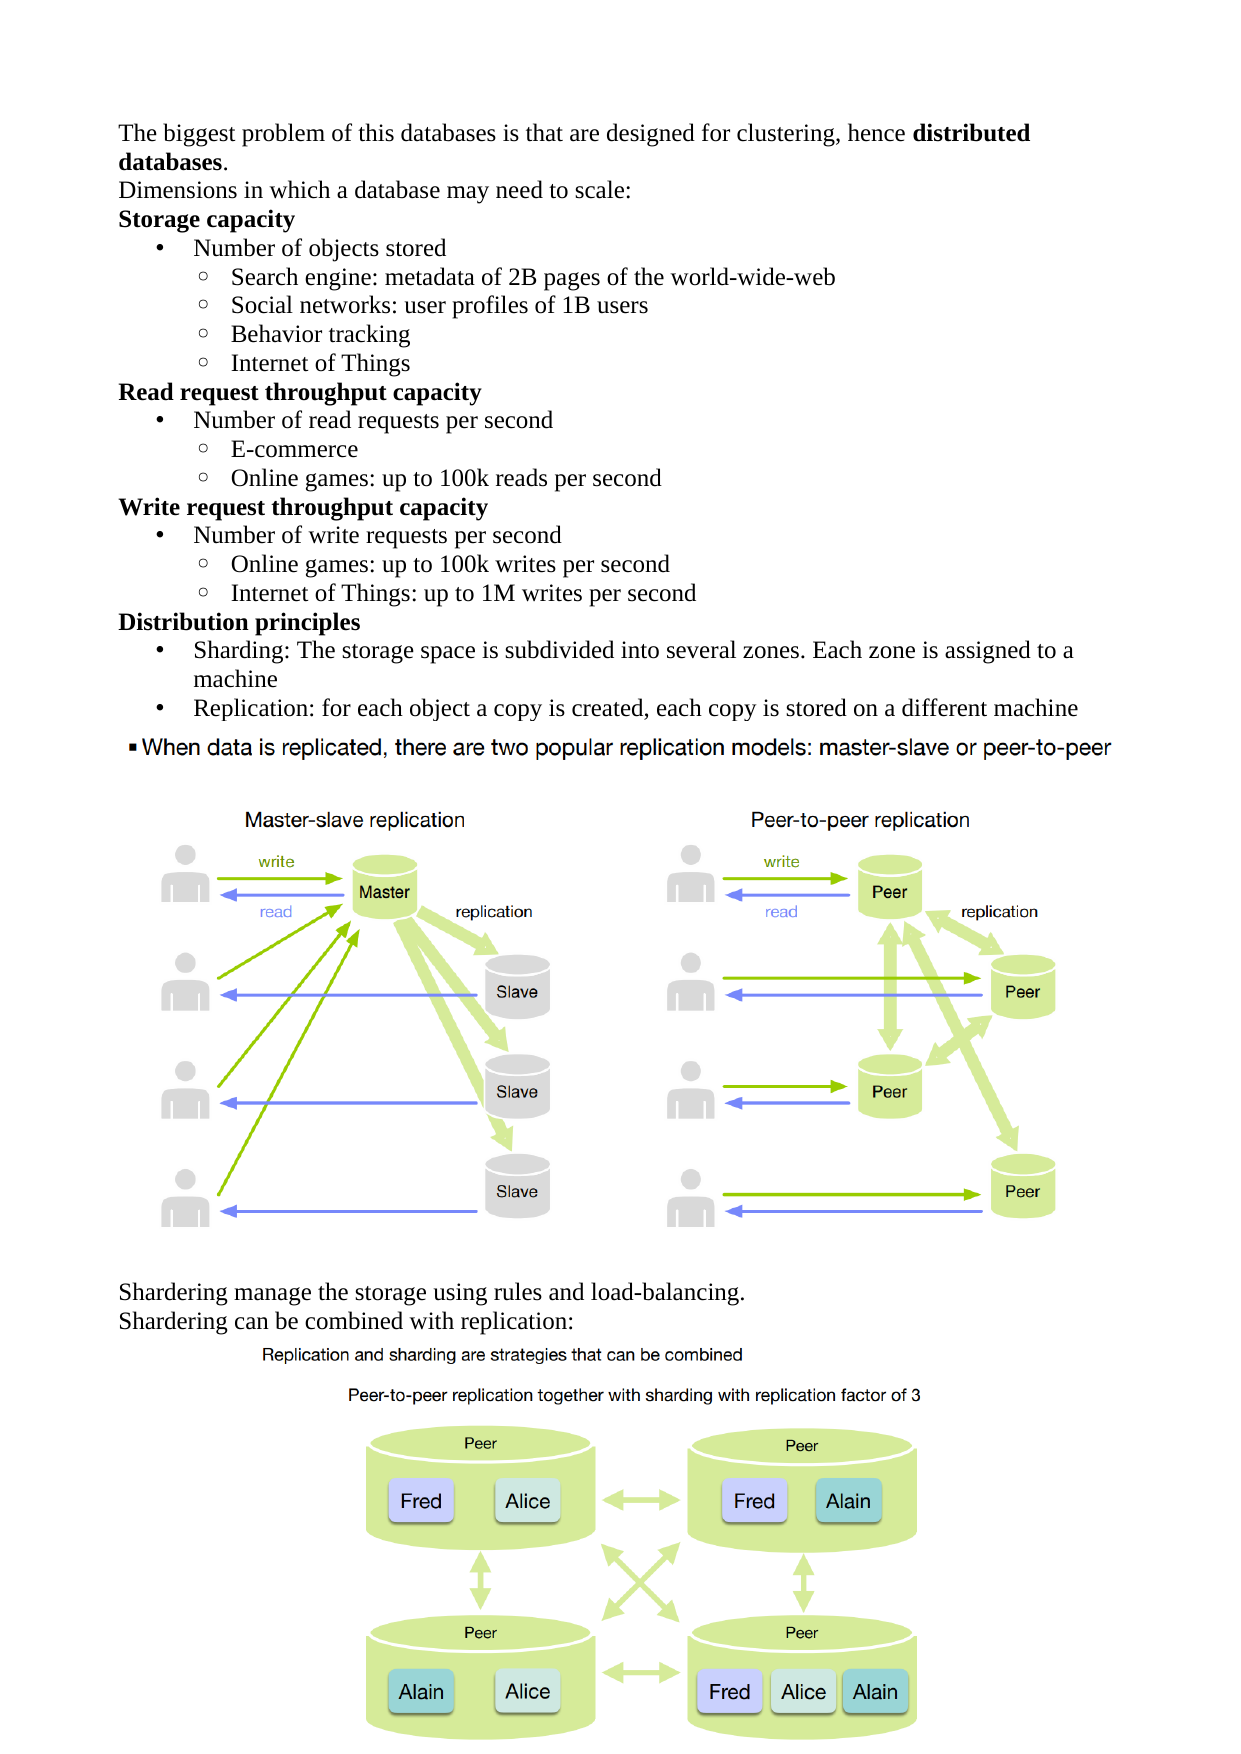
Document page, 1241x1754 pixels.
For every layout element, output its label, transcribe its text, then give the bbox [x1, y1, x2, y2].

text Shardering can be combined with replication: [118, 1306, 1122, 1335]
text The biggest problem of this databases is that are designed for clustering, hence distributed databases. [118, 118, 1122, 176]
text Write request throughput capacity [118, 492, 1122, 521]
text Read request throughput capacity [118, 377, 1122, 406]
list Number of read requests per second [156, 406, 1122, 434]
list Behavior tracking [193, 319, 1122, 348]
text Dimensions in which a database may need to scale: [118, 176, 1122, 204]
list Social networks: user profiles of 1B users [193, 291, 1122, 319]
list Online games: up to 100k writes per second [193, 549, 1122, 578]
text Distribution principles [118, 607, 1122, 636]
list Replication: for each object a copy is created, each copy is stored on a different machine [156, 693, 1122, 721]
list Number of objects stored [156, 233, 1122, 262]
text Storage capacity [118, 204, 1122, 233]
list Number of write requests per second [156, 521, 1122, 549]
text Shardering manage the storage using rules and load-balancing. [118, 1278, 1122, 1306]
list Online games: up to 100k reads per second [193, 463, 1122, 492]
list Sharding: The storage space is subdivided into several zones. Each zone is assigned to a machine [156, 636, 1122, 693]
list Search engine: metadata of 2B pages of the world-wide-web [193, 262, 1122, 291]
picture [118, 721, 1123, 1278]
list E-commerce [193, 434, 1122, 463]
picture [261, 1337, 952, 1754]
list Internet of Things [193, 348, 1122, 377]
list Internet of Things: up to 1M writes per second [193, 578, 1122, 607]
